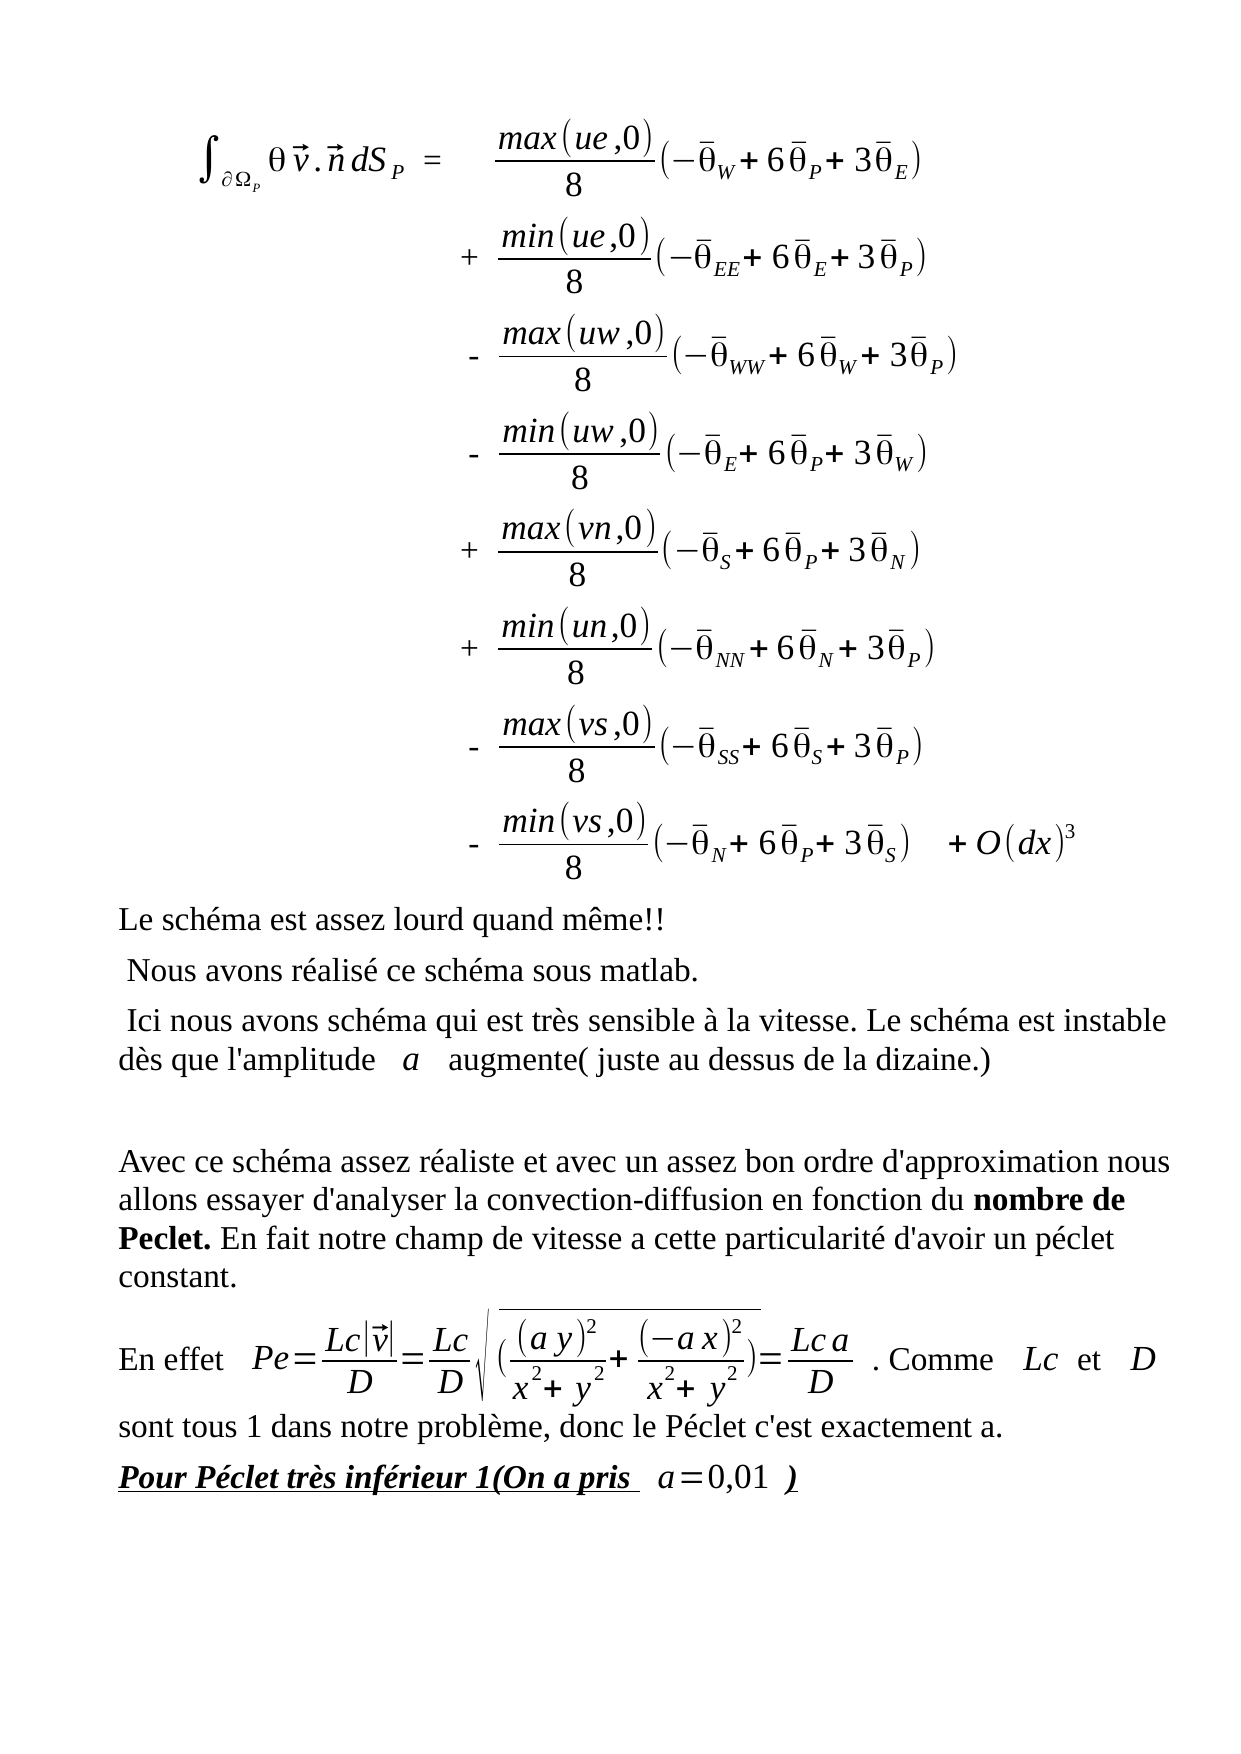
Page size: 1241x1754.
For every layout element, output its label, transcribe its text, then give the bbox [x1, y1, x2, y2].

text Avec ce schéma assez réaliste et avec un assez bon ordre d'approximation nous allons essayer d'analyser la convection-diffusion en fonction du nombre de Peclet. En fait notre champ de vitesse a cette particularité d'avoir un péclet constant. [118, 1141, 1206, 1295]
text = [118, 118, 1206, 203]
text - [118, 313, 1206, 398]
text - [118, 801, 1206, 886]
text + [118, 216, 1206, 301]
text Le schéma est assez lourd quand même!! [118, 899, 1206, 937]
text Ici nous avons schéma qui est très sensible à la vitesse. Le schéma est instable dès que l'amplitude augmente( juste au dessus de la dizaine.) [118, 1001, 1206, 1078]
text - [118, 411, 1206, 496]
text Pour Péclet très inférieur 1(On a pris ) [118, 1457, 1206, 1496]
text + [118, 606, 1206, 691]
text + [118, 508, 1206, 594]
text Nous avons réalisé ce schéma sous matlab. [118, 950, 1206, 988]
text - [118, 704, 1206, 789]
text En effet . Comme et sont tous 1 dans notre problème, donc le Péclet c'est exactement a. [118, 1307, 1206, 1444]
